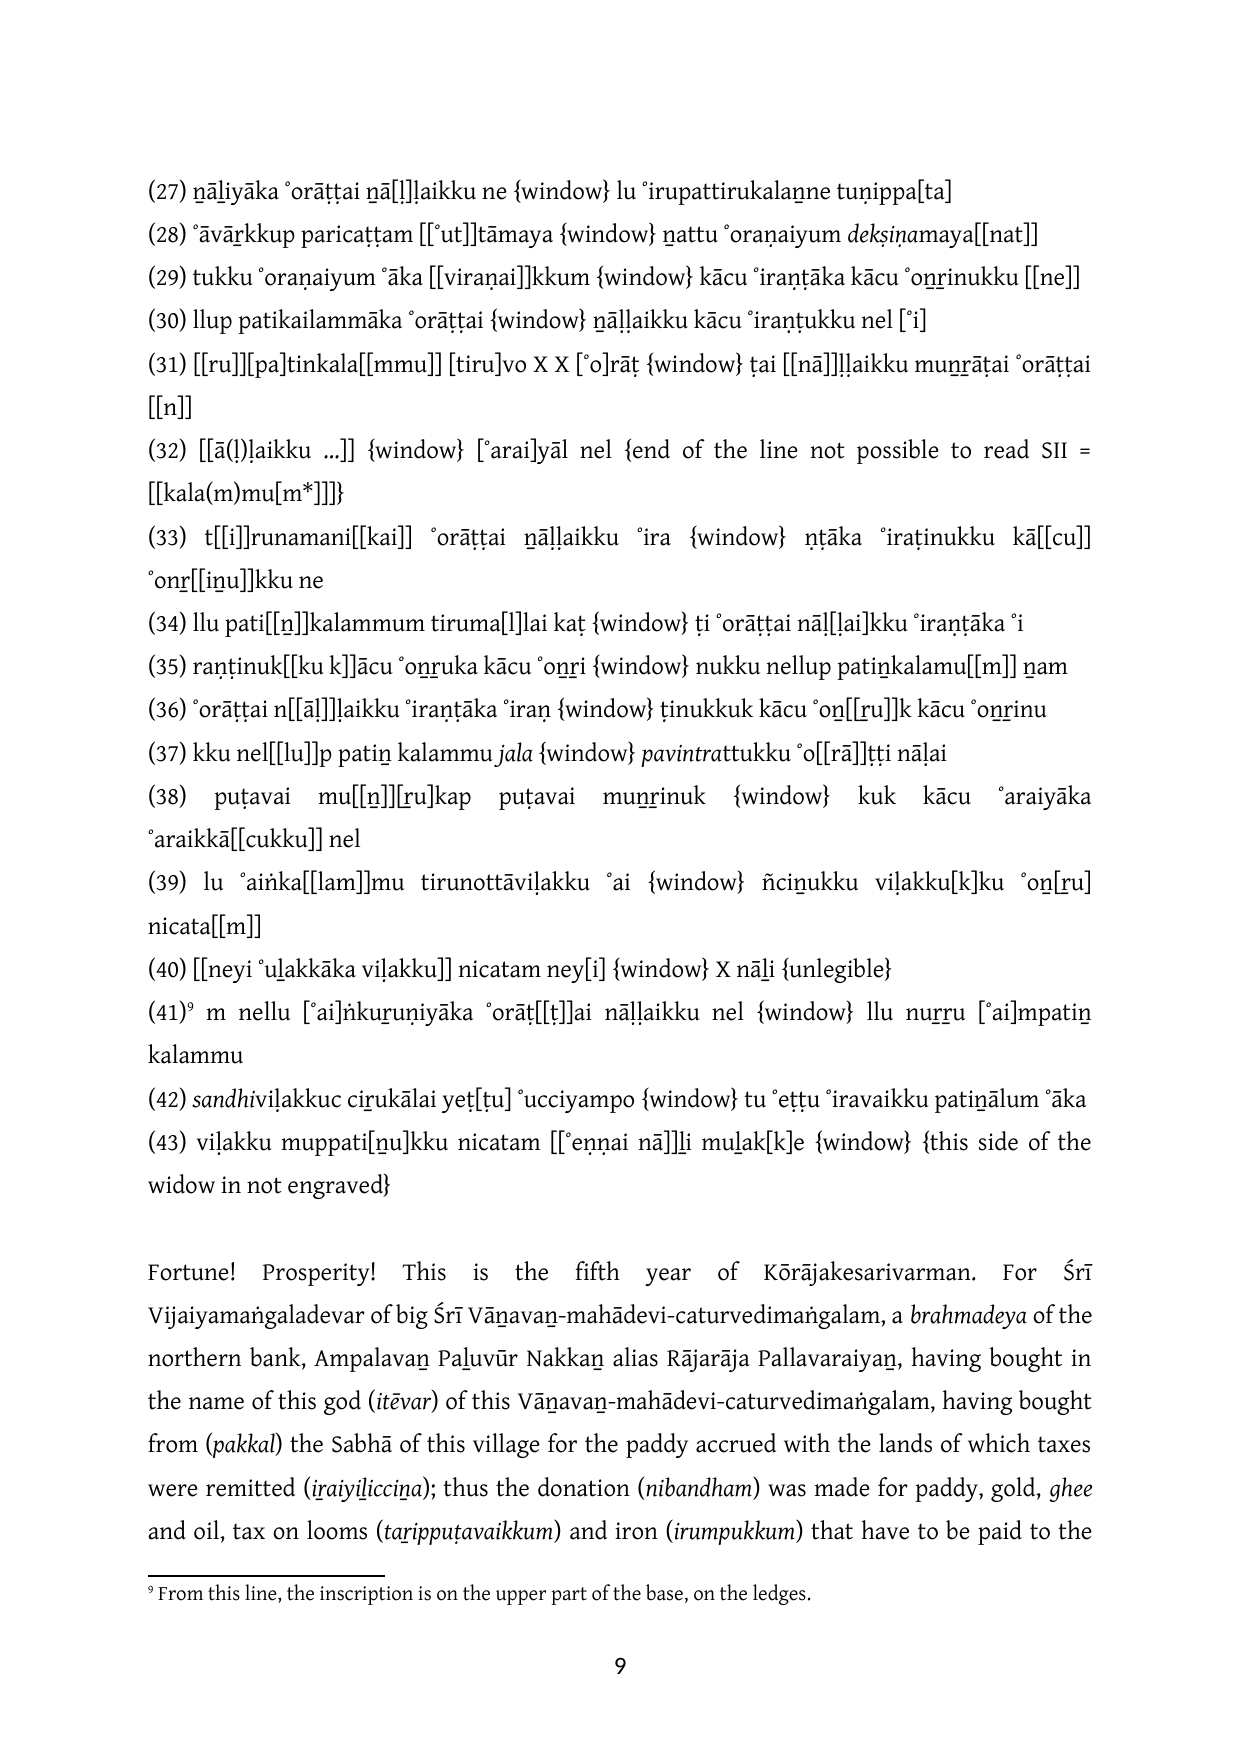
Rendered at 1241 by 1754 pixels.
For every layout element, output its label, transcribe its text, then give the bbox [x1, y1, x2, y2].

text From this line, the inscription is on the upper part of the base, on the ledges. [148, 1582, 1093, 1606]
text (42) sandhiviḷakkuc ciṟukālai yeṭ[ṭu] ˚ucciyampo {window} tu ˚eṭṭu ˚iravaikku patiṉālum ˚āka [148, 1085, 1093, 1114]
text (43) viḷakku muppati[ṉu]kku nicatam [[˚eṇṇai nā]]ḻi muḻak[k]e {window} {this side of the widow in not engraved} [148, 1128, 1093, 1200]
text (38) puṭavai mu[[ṉ]][ṟu]kap puṭavai muṉṟinuk {window} kuk kācu ˚araiyāka ˚araikkā[[cukku]] nel [148, 782, 1093, 854]
text Fortune! Prosperity! This is the fifth year of Kōrājakesarivarman. For Śrī Vijaiyamaṅgaladevar of big Śrī Vāṉavaṉ-mahādevi-caturvedimaṅgalam, a brahmadeya of the northern bank, Ampalavaṉ Paḻuvūr Nakkaṉ alias Rājarāja Pallavaraiyaṉ, having bought in the name of this god (itēvar) of this Vāṉavaṉ-mahādevi-caturvedimaṅgalam, having bought from (pakkal) the Sabhā of this village for the paddy accrued with the lands of which taxes were remitted (iṟaiyiḻicciṉa); thus the donation (nibandham) was made for paddy, gold, ghee and oil, tax on looms (taṟippuṭavaikkum) and iron (irumpukkum) that have to be paid to the [148, 1258, 1093, 1546]
text (35) raṇṭinuk[[ku k]]ācu ˚oṉṟuka kācu ˚oṉṟi {window} nukku nellup patiṉkalamu[[m]] ṉam [148, 653, 1093, 682]
text (27) ṉāḻiyāka ˚orāṭṭai ṉā[ḷ]ḷaikku ne {window} lu ˚irupattirukalaṉne tuṇippa[ta] [148, 177, 1093, 206]
text (41) m nellu [˚ai]ṅkuṟuṇiyāka ˚orāṭ[[ṭ]]ai nāḷḷaikku nel {window} llu nuṟṟu [˚ai]mpatiṉ kalammu [148, 998, 1093, 1071]
text (28) ˚āvāṟkkup paricaṭṭam [[˚ut]]tāmaya {window} ṉattu ˚oraṇaiyum dekṣiṇamaya[[nat]] [148, 220, 1093, 249]
text (37) kku nel[[lu]]p patiṉ kalammu jala {window} pavintrattukku ˚o[[rā]]ṭṭi nāḷai [148, 739, 1093, 768]
text (33) t[[i]]runamani[[kai]] ˚orāṭṭai ṉāḷḷaikku ˚ira {window} ṇṭāka ˚iraṭinukku kā[[cu]] ˚onṟ[[iṉu]]kku ne [148, 523, 1093, 595]
text (30) llup patikailammāka ˚orāṭṭai {window} ṉāḷḷaikku kācu ˚iraṇṭukku nel [˚i] [148, 307, 1093, 336]
text (36) ˚orāṭṭai n[[āḷ]]ḷaikku ˚iraṇṭāka ˚iraṇ {window} ṭinukkuk kācu ˚oṉ[[ṟu]]k kācu ˚oṉṟinu [148, 696, 1093, 725]
text (34) llu pati[[ṉ]]kalammum tiruma[l]lai kaṭ {window} ṭi ˚orāṭṭai nāḷ[ḷai]kku ˚iraṇṭāka ˚i [148, 609, 1093, 638]
text (29) tukku ˚oraṇaiyum ˚āka [[viraṇai]]kkum {window} kācu ˚iraṇṭāka kācu ˚oṉṟinukku [[ne]] [148, 264, 1093, 292]
text (31) [[ru]][pa]tinkala[[mmu]] [tiru]vo X X [˚o]rāṭ {window} ṭai [[nā]]ḷḷaikku muṉṟāṭai ˚orāṭṭai [[n]] [148, 350, 1093, 422]
text (32) [[ā(ḷ)ḷaikku …]] {window} [˚arai]yāl nel {end of the line not possible to read SII = [[kala(m)mu[m*]]]} [148, 437, 1093, 509]
text (40) [[neyi ˚uḻakkāka viḷakku]] nicatam ney[i] {window} X nāḻi {unlegible} [148, 955, 1093, 984]
text (39) lu ˚aiṅka[[lam]]mu tirunottāviḷakku ˚ai {window} ñciṉukku viḷakku[k]ku ˚oṉ[ṟu] nicata[[m]] [148, 869, 1093, 941]
